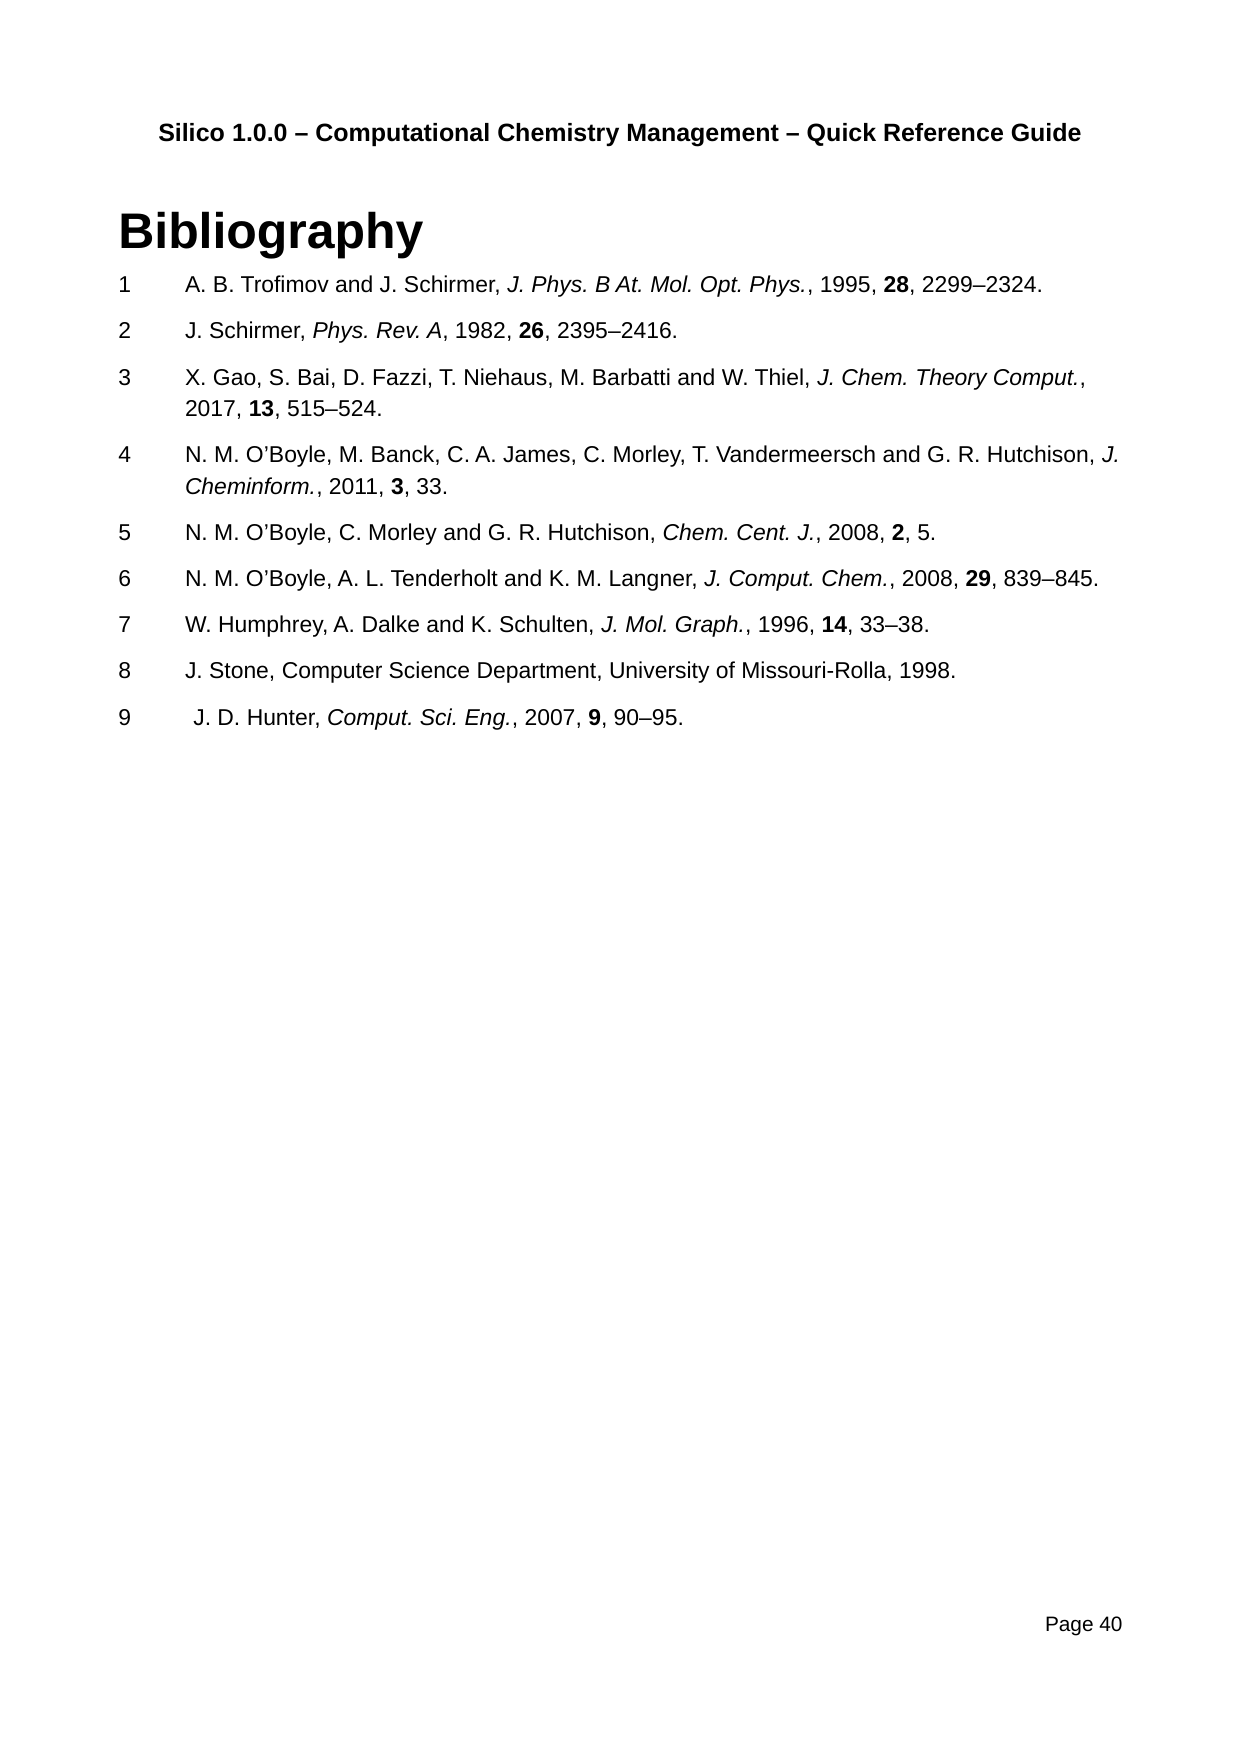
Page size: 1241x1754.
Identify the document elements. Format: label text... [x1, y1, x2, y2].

text 7 W. Humphrey, A. Dalke and K. Schulten, J. Mol. Graph., 1996, 14, 33–38. [118, 611, 1122, 638]
text 8 J. Stone, Computer Science Department, University of Missouri-Rolla, 1998. [118, 657, 1122, 684]
text 4 N. M. O’Boyle, M. Banck, C. A. James, C. Morley, T. Vandermeersch and G. R. Hutchison, J. Cheminform., 2011, 3, 33. [118, 441, 1122, 499]
text 3 X. Gao, S. Bai, D. Fazzi, T. Niehaus, M. Barbatti and W. Thiel, J. Chem. Theory Comput., 2017, 13, 515–524. [118, 364, 1122, 422]
text 2 J. Schirmer, Phys. Rev. A, 1982, 26, 2395–2416. [118, 317, 1122, 344]
subtitle Bibliography [118, 201, 1122, 259]
text 5 N. M. O’Boyle, C. Morley and G. R. Hutchison, Chem. Cent. J., 2008, 2, 5. [118, 519, 1122, 545]
text 9 J. D. Hunter, Comput. Sci. Eng., 2007, 9, 90–95. [118, 704, 1122, 730]
text 6 N. M. O’Boyle, A. L. Tenderholt and K. M. Langner, J. Comput. Chem., 2008, 29, 839–845. [118, 565, 1122, 592]
text 1 A. B. Trofimov and J. Schirmer, J. Phys. B At. Mol. Opt. Phys., 1995, 28, 2299–2324. [118, 271, 1122, 298]
